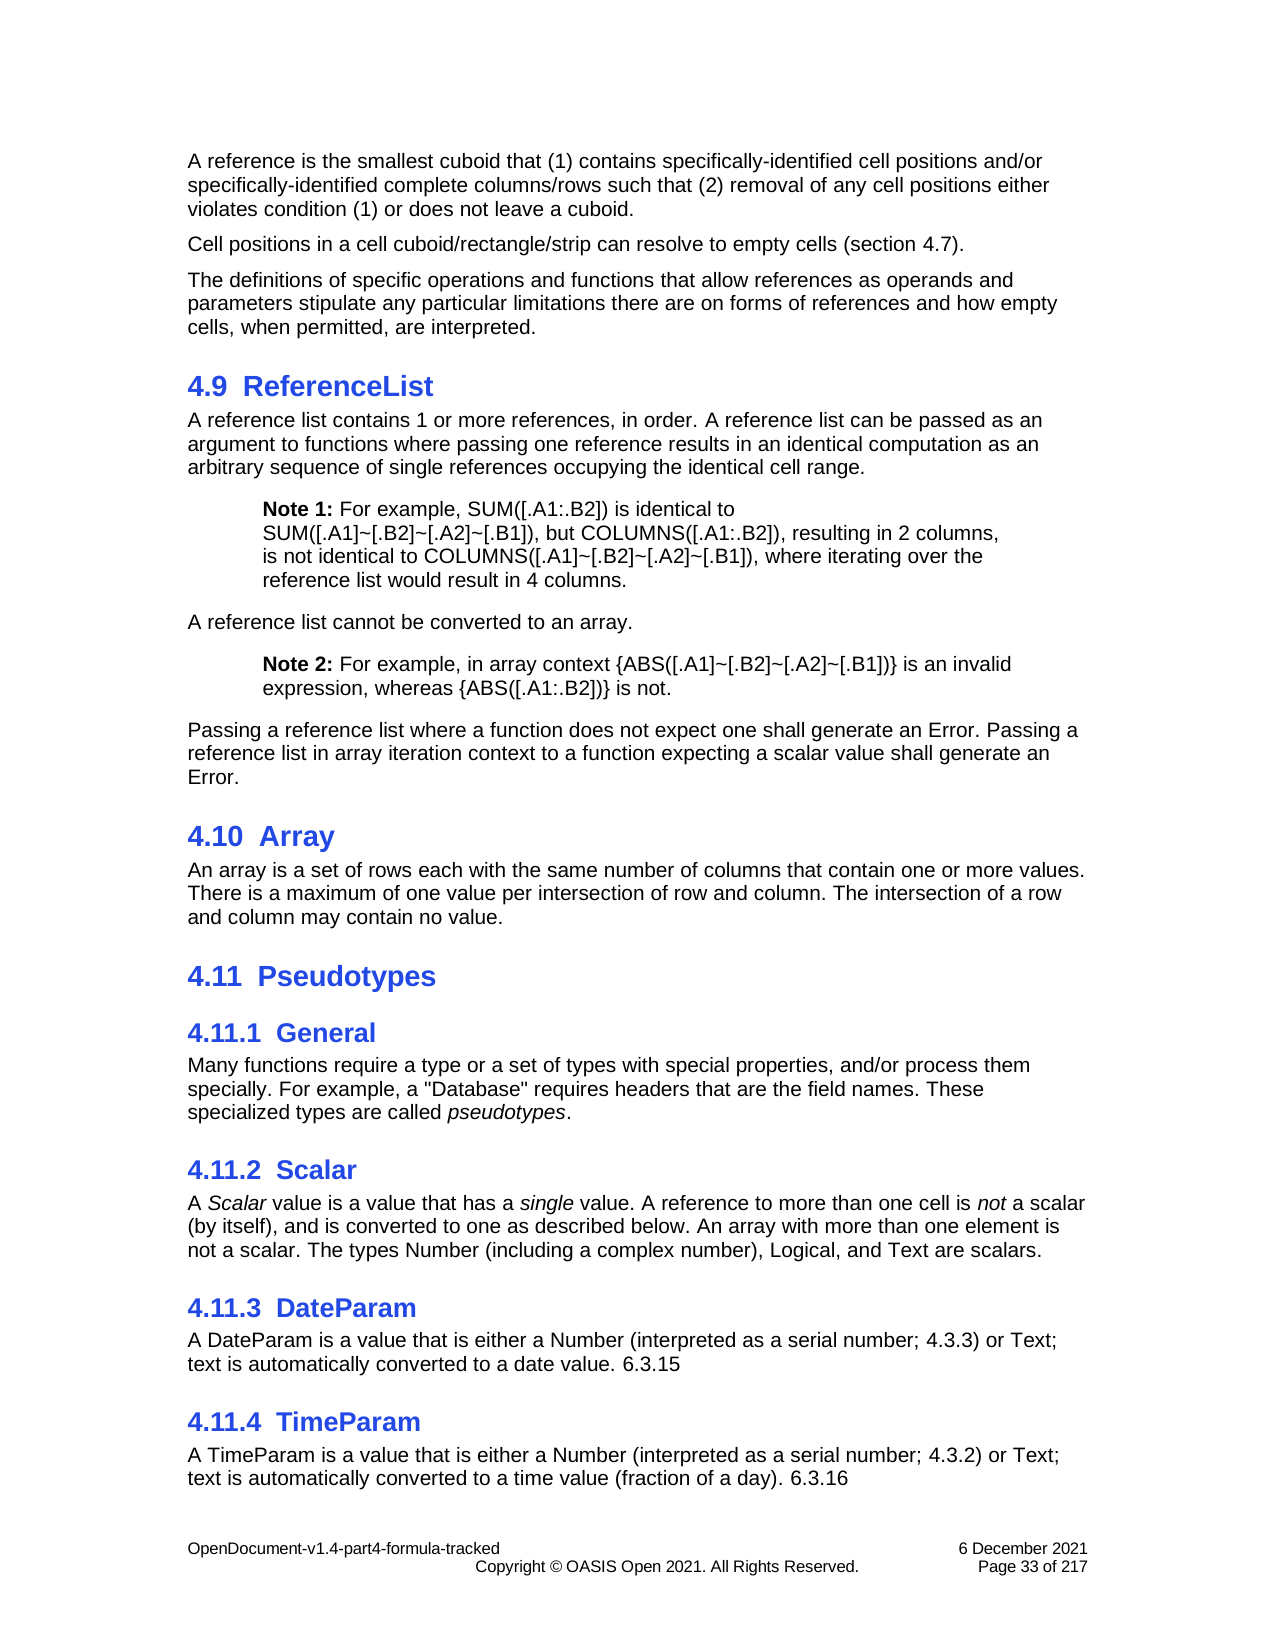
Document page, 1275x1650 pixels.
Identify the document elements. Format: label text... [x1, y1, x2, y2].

text Note 1: For example, SUM([.A1:.B2]) is identical to SUM([.A1]~[.B2]~[.A2]~[.B1]), but COLUMNS([.A1:.B2]), resulting in 2 columns, is not identical to COLUMNS([.A1]~[.B2]~[.A2]~[.B1]), where iterating over the reference list would result in 4 columns. [262, 498, 1013, 592]
text A reference list contains 1 or more references, in order. A reference list can be passed as an argument to functions where passing one reference results in an identical computation as an arbitrary sequence of single references occupying the identical cell range. [187, 408, 1088, 479]
subtitle General [187, 1017, 1088, 1047]
text Passing a reference list where a function does not expect one shall generate an Error. Passing a reference list in array iteration context to a function expecting a scalar value shall generate an Error. [187, 718, 1088, 789]
subtitle Scalar [187, 1155, 1088, 1185]
text A DateParam is a value that is either a Number (interpreted as a serial number; 4.3.3) or Text; text is automatically converted to a date value. 6.3.15 [187, 1329, 1088, 1376]
text Many functions require a type or a set of types with special properties, and/or process them specially. For example, a "Database" requires headers that are the field names. These specialized types are called pseudotypes. [187, 1053, 1088, 1124]
subtitle TimeParam [187, 1407, 1088, 1437]
text The definitions of specific operations and functions that allow references as operands and parameters stipulate any particular limitations there are on forms of references and how empty cells, when permitted, are interpreted. [187, 268, 1088, 339]
subtitle Pseudotypes [187, 960, 1088, 992]
text Note 2: For example, in array context {ABS([.A1]~[.B2]~[.A2]~[.B1])} is an invalid expression, whereas {ABS([.A1:.B2])} is not. [262, 652, 1013, 699]
text A reference is the smallest cuboid that (1) contains specifically-identified cell positions and/or specifically-identified complete columns/rows such that (2) removal of any cell positions either violates condition (1) or does not leave a cuboid. [187, 150, 1088, 221]
subtitle Array [187, 820, 1088, 852]
text An array is a set of rows each with the same number of columns that contain one or more values. There is a maximum of one value per intersection of row and column. The intersection of a row and column may contain no value. [187, 858, 1088, 929]
text A reference list cannot be converted to an array. [187, 610, 1088, 634]
text Cell positions in a cell cuboid/rectangle/strip can resolve to empty cells (section 4.7). [187, 233, 1088, 256]
subtitle ReferenceList [187, 370, 1088, 402]
subtitle DateParam [187, 1293, 1088, 1323]
text A TimeParam is a value that is either a Number (interpreted as a serial number; 4.3.2) or Text; text is automatically converted to a time value (fraction of a day). 6.3.16 [187, 1443, 1088, 1490]
text A Scalar value is a value that has a single value. A reference to more than one cell is not a scalar (by itself), and is converted to one as described below. An array with more than one element is not a scalar. The types Number (including a complex number), Logical, and Text are scalars. [187, 1191, 1088, 1262]
